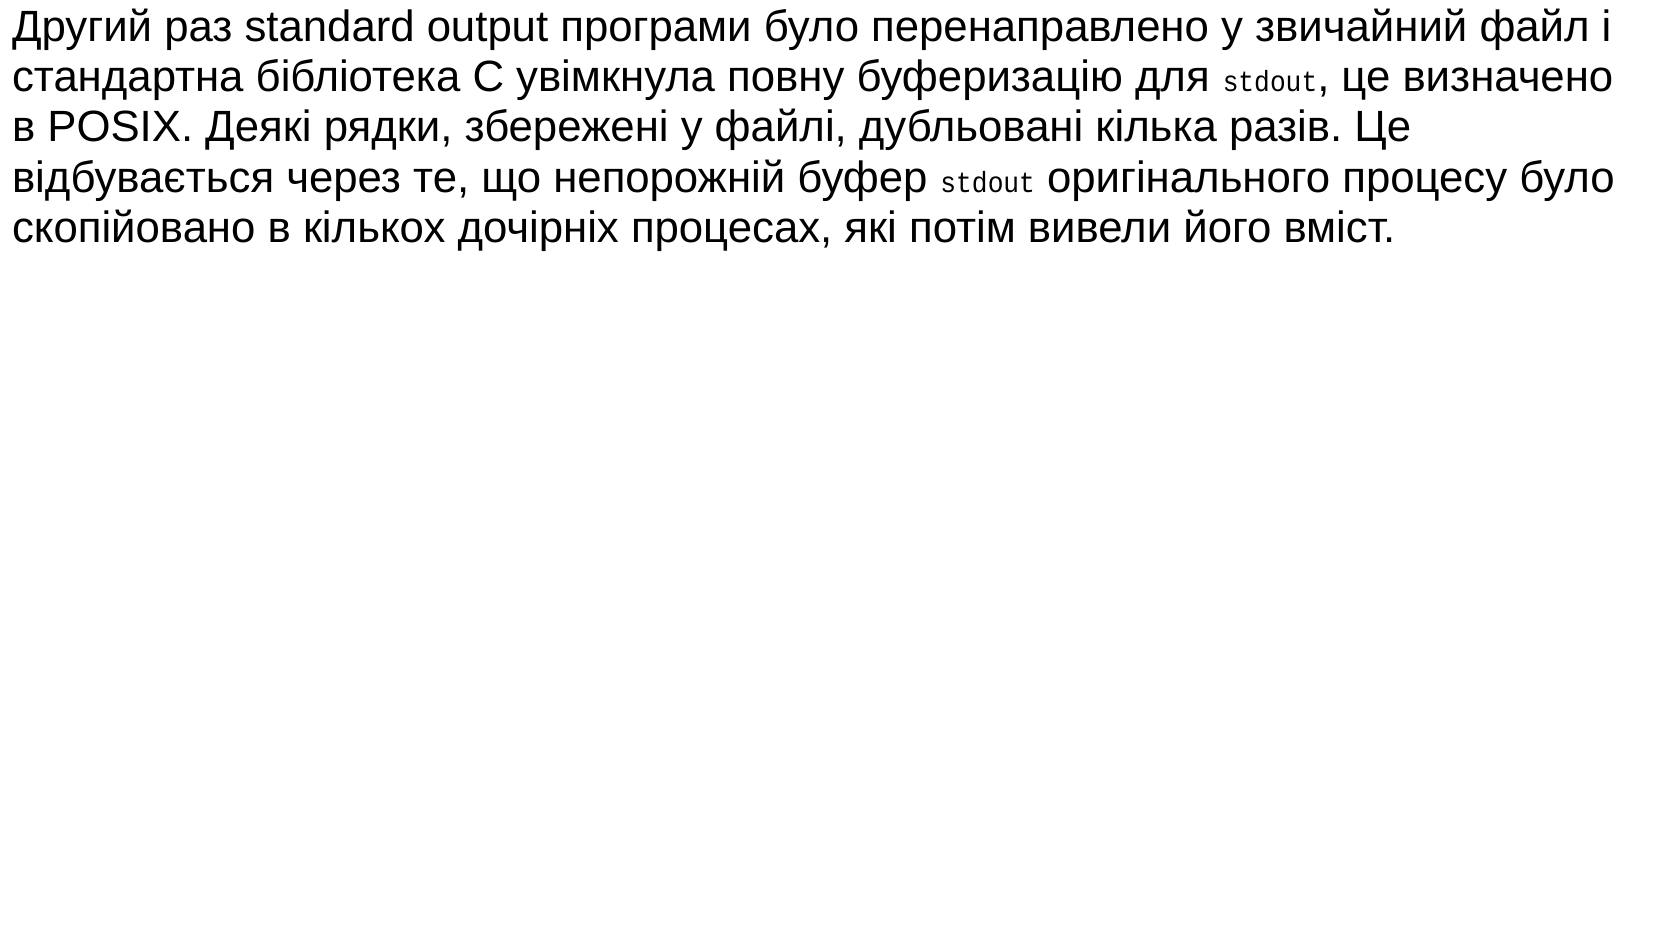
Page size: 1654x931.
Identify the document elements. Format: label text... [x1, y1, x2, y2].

text Другий раз standard output програми було перенаправлено у звичайний файл і стандартна бібліотека C увімкнула повну буферизацію для stdout, це визначено в POSIX. Деякі рядки, збережені у файлі, дубльовані кілька разів. Це відбувається через те, що непорожній буфер stdout оригінального процесу було скопійовано в кількох дочірніх процесах, які потім вивели його вміст. [12, 0, 1642, 252]
